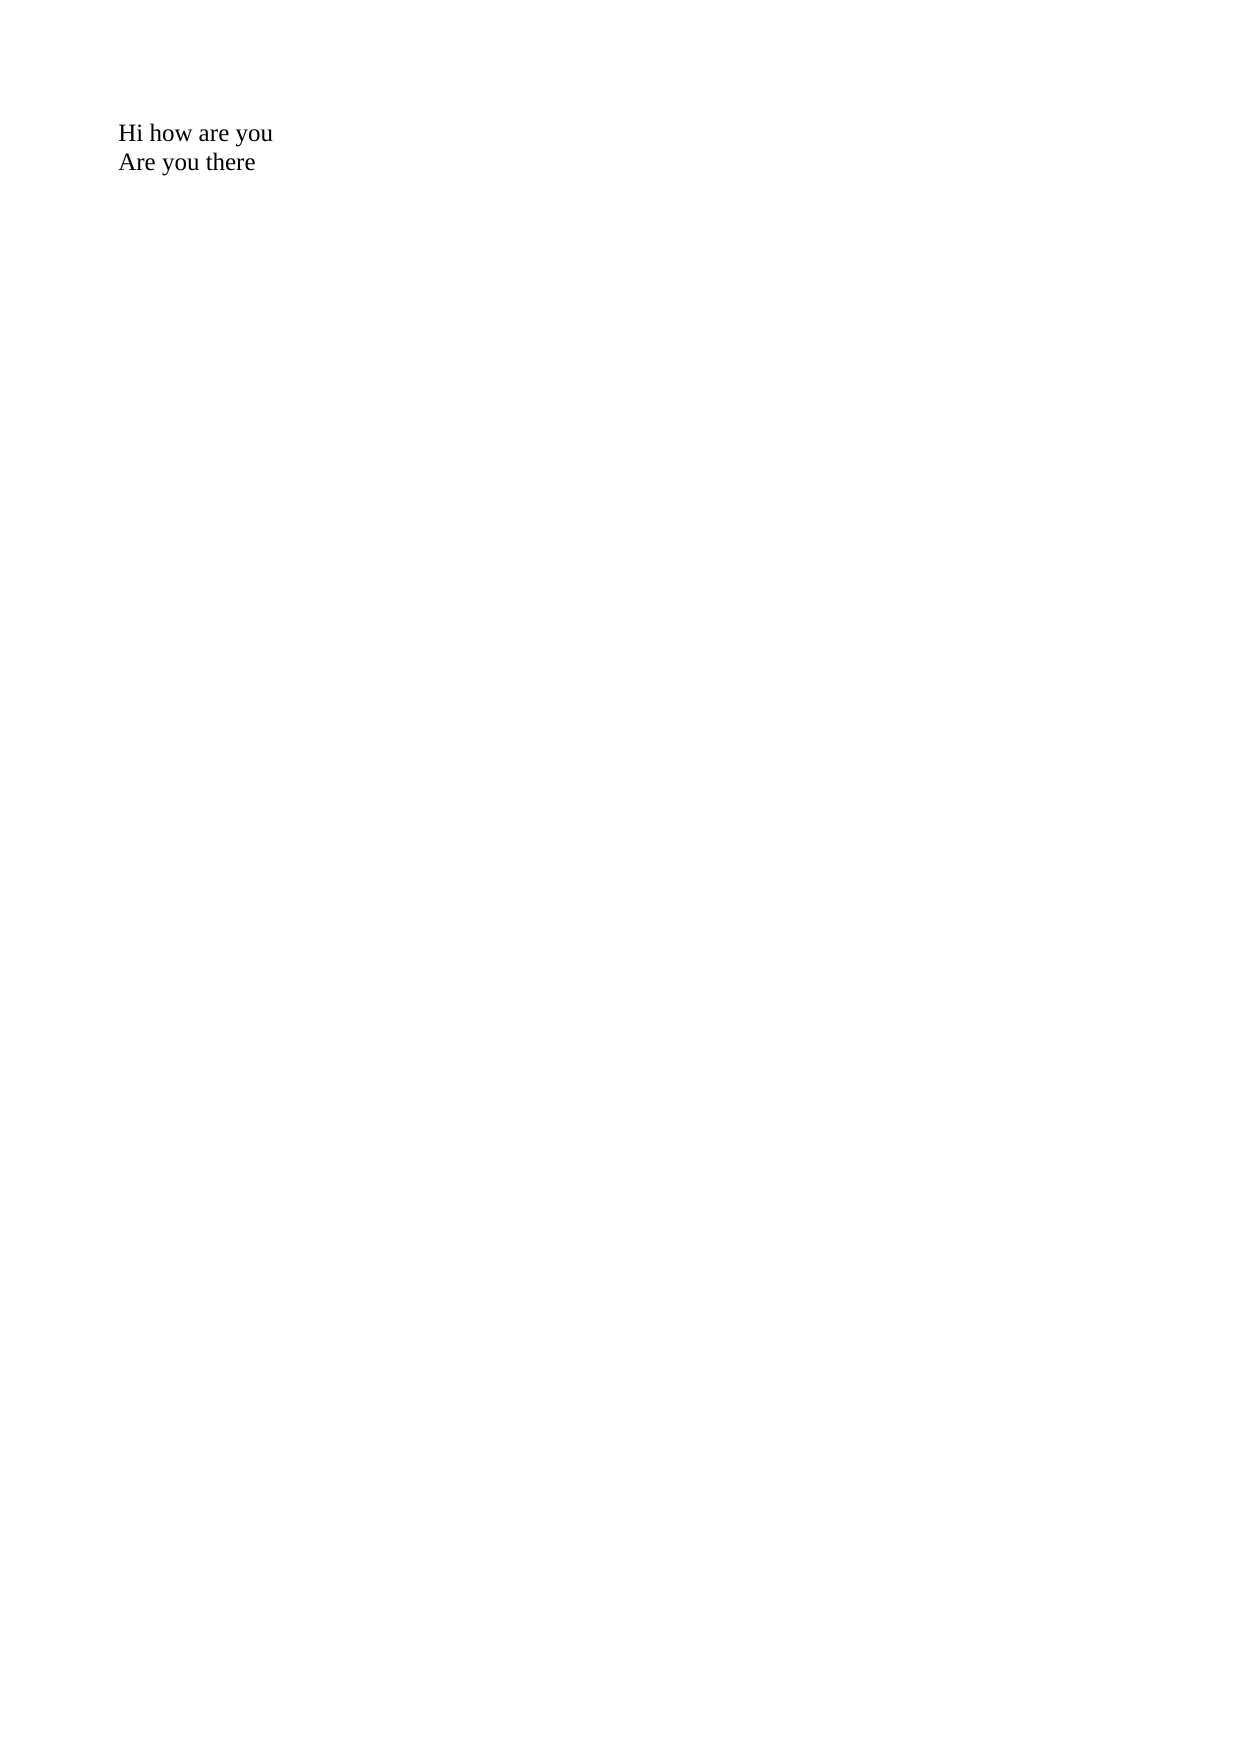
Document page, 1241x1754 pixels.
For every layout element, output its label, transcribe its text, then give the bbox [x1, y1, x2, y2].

text Are you there [118, 147, 1122, 176]
text Hi how are you [118, 118, 1122, 147]
